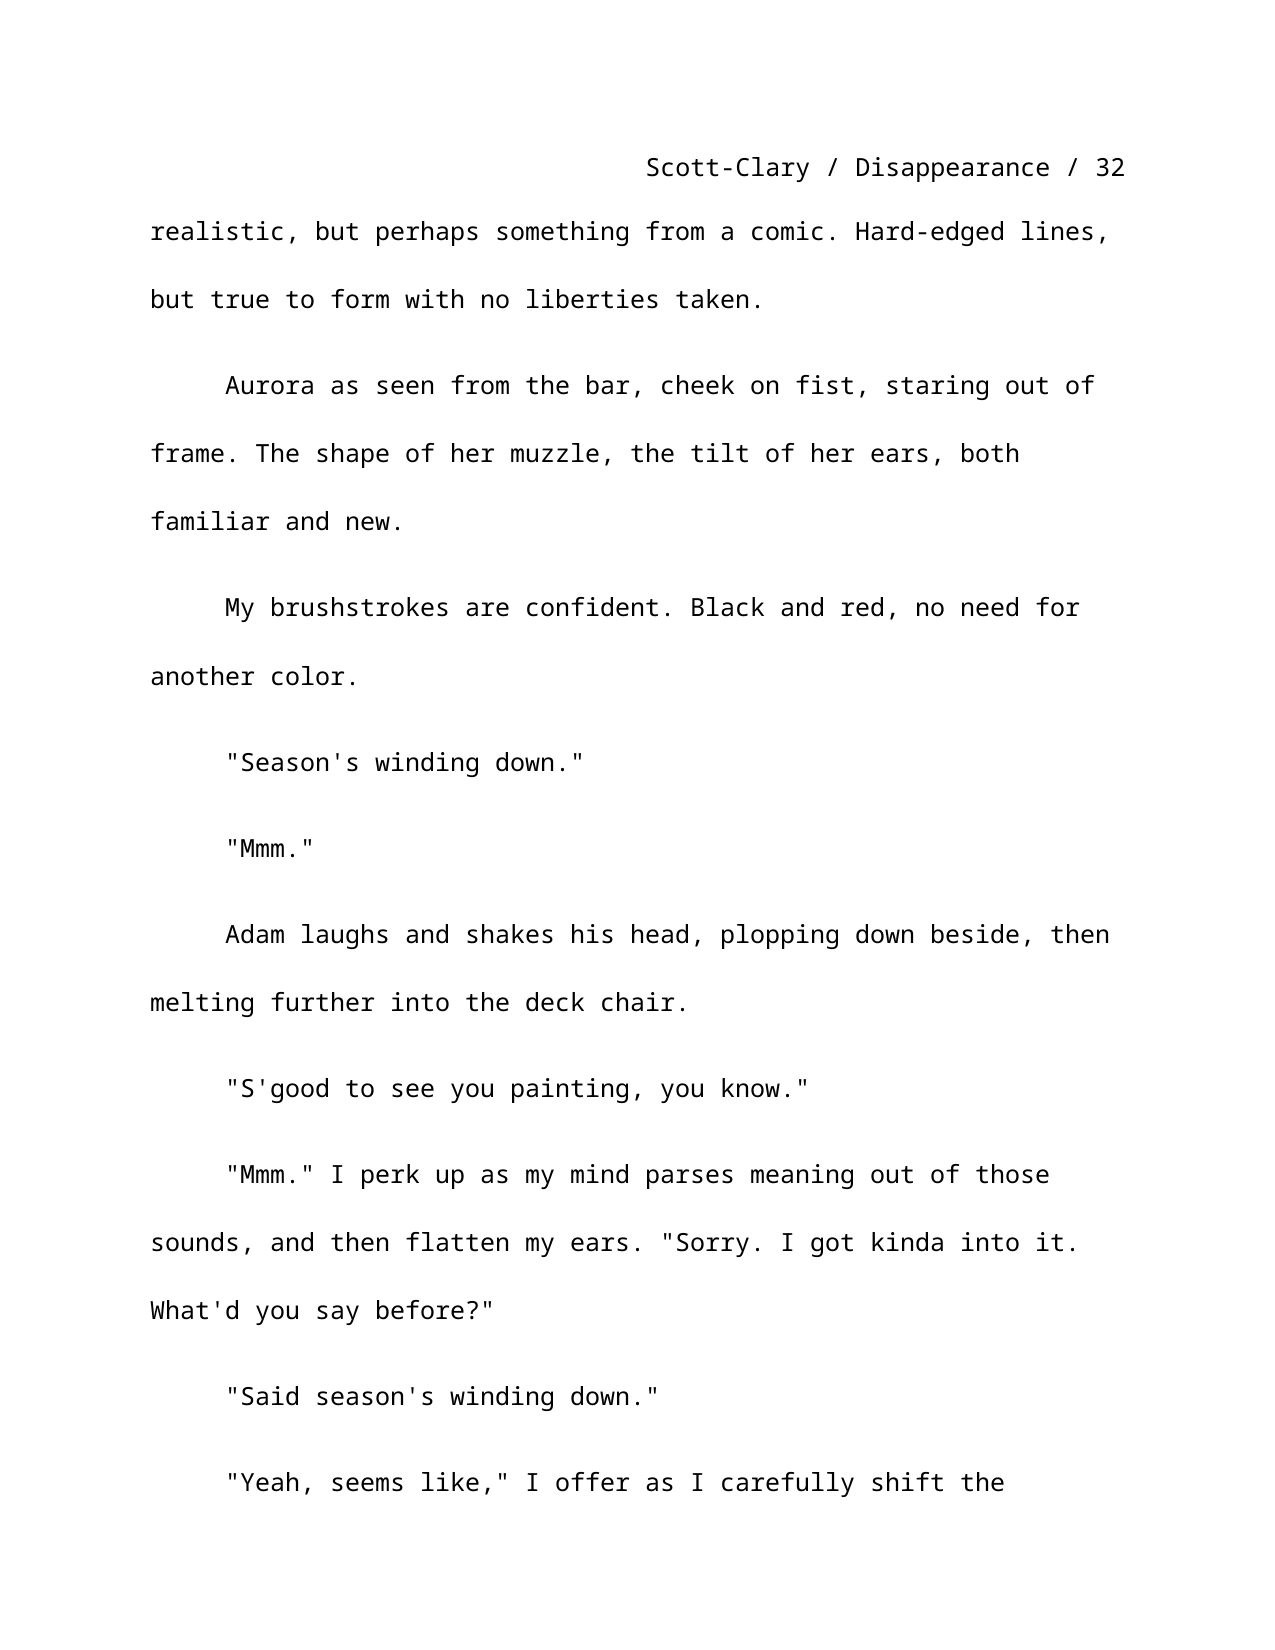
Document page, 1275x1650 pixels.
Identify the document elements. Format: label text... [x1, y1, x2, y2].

text "Mmm." I perk up as my mind parses meaning out of those sounds, and then flatten my ears. "Sorry. I got kinda into it. What'd you say before?" [150, 1156, 1125, 1327]
text "Mmm." [150, 830, 1125, 864]
text Adam laughs and shakes his head, plopping down beside, then melting further into the deck chair. [150, 916, 1125, 1018]
text "Said season's winding down." [150, 1379, 1125, 1413]
text My brushstrokes are confident. Black and red, no need for another color. [150, 590, 1125, 692]
text realistic, but perhaps something from a comic. Hard-edged lines, but true to form with no liberties taken. [150, 213, 1125, 316]
text "Yeah, seems like," I offer as I carefully shift the [150, 1465, 1125, 1499]
text Aurora as seen from the bar, cheek on fist, staring out of frame. The shape of her muzzle, the tilt of her ears, both familiar and new. [150, 368, 1125, 538]
text "S'good to see you painting, you know." [150, 1070, 1125, 1104]
text "Season's winding down." [150, 744, 1125, 778]
